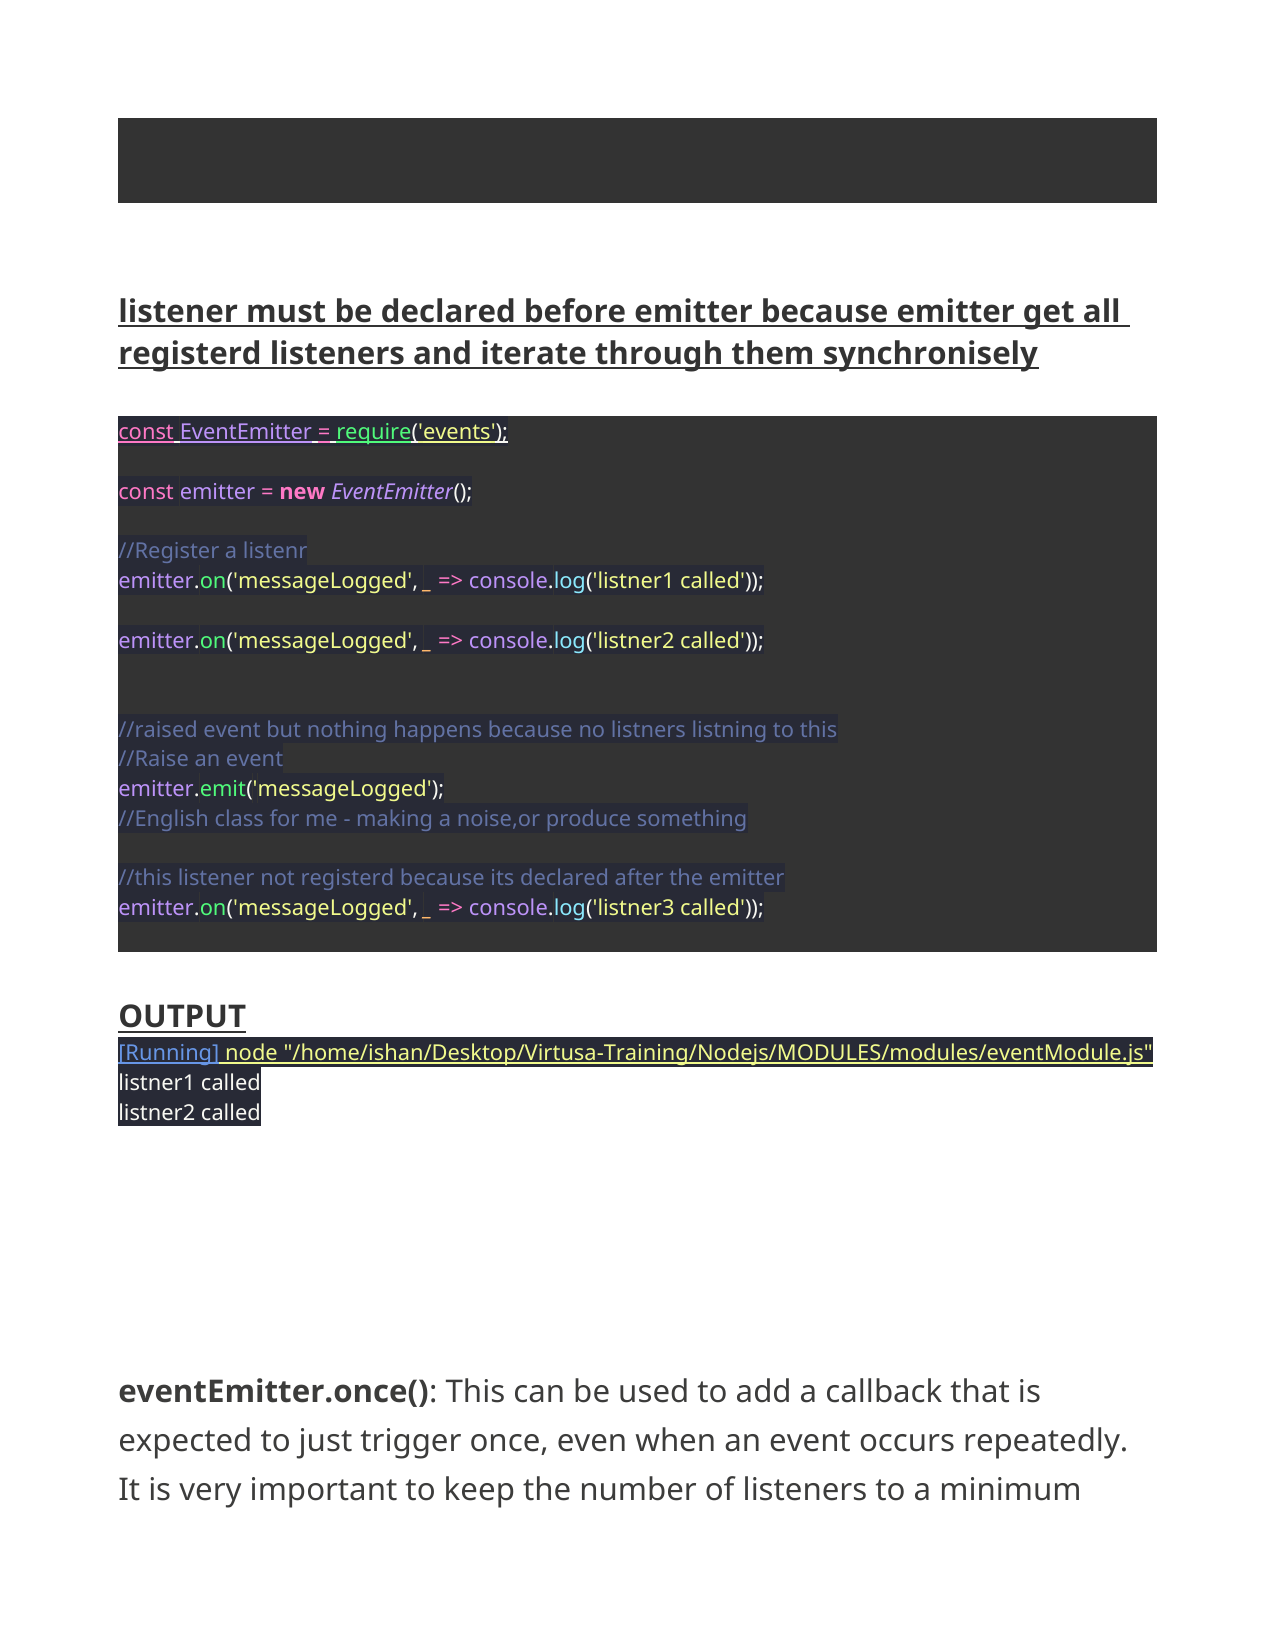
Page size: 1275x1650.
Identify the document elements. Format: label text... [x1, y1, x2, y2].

text //Raise an event [118, 743, 1157, 773]
text emitter.on('messageLogged', _ => console.log('listner3 called')); [118, 892, 1157, 922]
text //this listener not registerd because its declared after the emitter [118, 862, 1157, 892]
text const emitter = new EventEmitter(); [118, 476, 1157, 506]
text emitter.on('messageLogged', _ => console.log('listner2 called')); [118, 624, 1157, 654]
text emitter.emit('messageLogged'); [118, 773, 1157, 803]
text //raised event but nothing happens because no listners listning to this [118, 713, 1157, 743]
text [Running] node "/home/ishan/Desktop/Virtusa-Training/Nodejs/MODULES/modules/eventModule.js" [118, 1037, 1157, 1067]
text //English class for me - making a noise,or produce something [118, 803, 1157, 833]
text emitter.on('messageLogged', _ => console.log('listner1 called')); [118, 565, 1157, 595]
text listner1 called [118, 1067, 1157, 1097]
text //Register a listenr [118, 535, 1157, 565]
text listner2 called [118, 1097, 1157, 1126]
text eventEmitter.once(): This can be used to add a callback that is expected to just trigger once, even when an event occurs repeatedly. It is very important to keep the number of listeners to a minimum [118, 1369, 1157, 1510]
text const EventEmitter = require('events'); [118, 416, 1157, 446]
text listener must be declared before emitter because emitter get all registerd listeners and iterate through them synchronisely [118, 288, 1157, 374]
text OUTPUT [118, 994, 1157, 1037]
